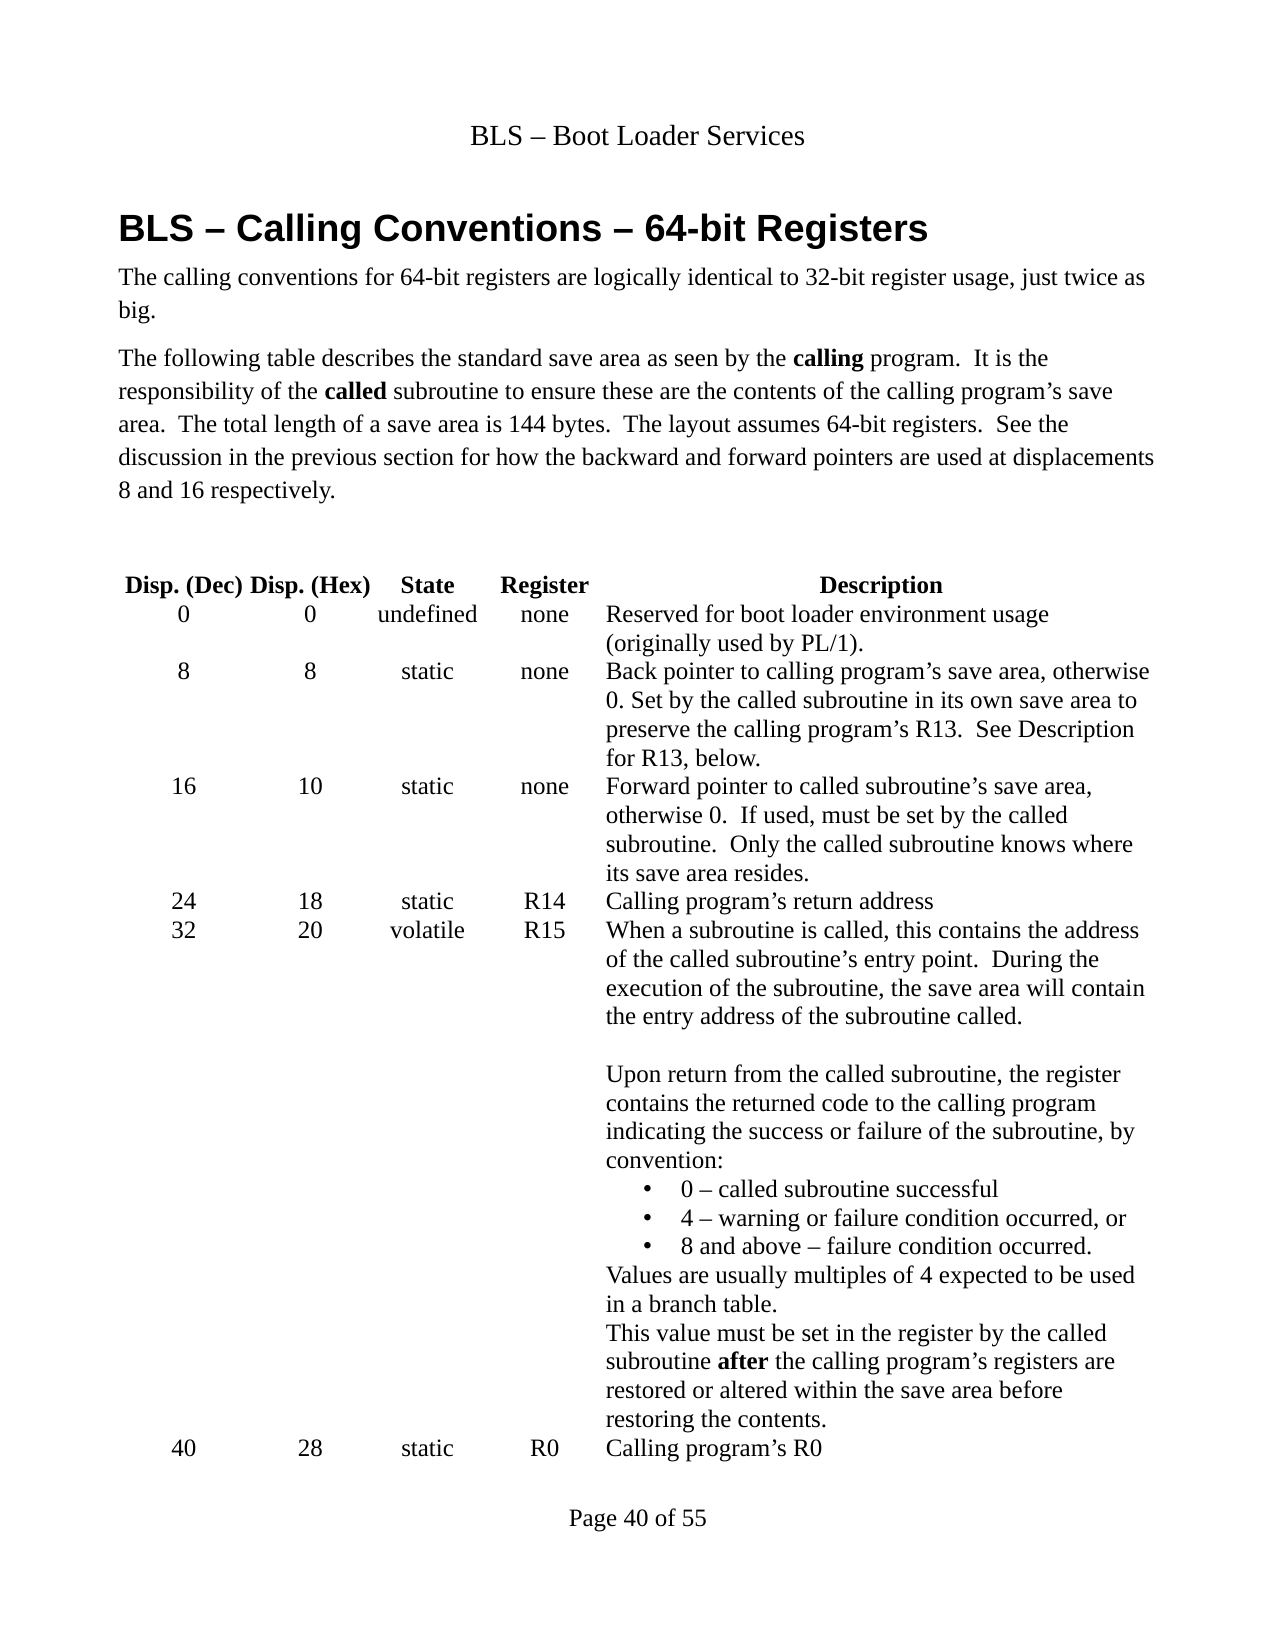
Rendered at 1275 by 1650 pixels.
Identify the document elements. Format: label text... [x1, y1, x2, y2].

table_cell R15 [484, 915, 606, 1433]
table_header Disp. (Hex) [249, 570, 371, 599]
table_cell none [484, 656, 606, 771]
table_cell 40 [118, 1433, 249, 1461]
table_cell 0 [249, 599, 371, 656]
table_cell 16 [118, 771, 249, 886]
table_header Disp. (Dec) [118, 570, 249, 599]
table_cell 32 [118, 915, 249, 1433]
table_cell Reserved for boot loader environment usage (originally used by PL/1). [606, 599, 1157, 656]
table_cell static [371, 656, 484, 771]
table_cell none [484, 771, 606, 886]
table_cell undefined [371, 599, 484, 656]
table_cell none [484, 599, 606, 656]
table_header State [371, 570, 484, 599]
table_cell 28 [249, 1433, 371, 1461]
table_cell R14 [484, 886, 606, 915]
table_header Description [606, 570, 1157, 599]
table_cell 8 [118, 656, 249, 771]
table_cell R0 [484, 1433, 606, 1461]
table_cell static [371, 1433, 484, 1461]
table_cell Back pointer to calling program’s save area, otherwise 0. Set by the called subroutine in its own save area to preserve the calling program’s R13. See Description for R13, below. [606, 656, 1157, 771]
table_cell When a subroutine is called, this contains the address of the called subroutine’s entry point. During the execution of the subroutine, the save area will contain the entry address of the subroutine called. Upon return from the called subroutine, the register contains the returned code to the calling program indicating the success or failure of the subroutine, by convention: 0 – called subroutine successful 4 – warning or failure condition occurred, or 8 and above – failure condition occurred. Values are usually multiples of 4 expected to be used in a branch table. This value must be set in the register by the called subroutine after the calling program’s registers are restored or altered within the save area before restoring the contents. [606, 915, 1157, 1433]
text The calling conventions for 64-bit registers are logically identical to 32-bit register usage, just twice as big. [118, 262, 1157, 324]
table_cell volatile [371, 915, 484, 1433]
table_cell 20 [249, 915, 371, 1433]
table_cell Calling program’s R0 [606, 1433, 1157, 1461]
table_cell 10 [249, 771, 371, 886]
text The following table describes the standard save area as seen by the calling program. It is the responsibility of the called subroutine to ensure these are the contents of the calling program’s save area. The total length of a save area is 144 bytes. The layout assumes 64-bit registers. See the discussion in the previous section for how the backward and forward pointers are used at displacements 8 and 16 respectively. [118, 343, 1157, 504]
table_cell Calling program’s return address [606, 886, 1157, 915]
table_cell 24 [118, 886, 249, 915]
subtitle BLS – Calling Conventions – 64-bit Registers [118, 206, 1157, 250]
table_cell static [371, 771, 484, 886]
table_cell 18 [249, 886, 371, 915]
table_cell 8 [249, 656, 371, 771]
table_cell 0 [118, 599, 249, 656]
table_cell static [371, 886, 484, 915]
table_cell Forward pointer to called subroutine’s save area, otherwise 0. If used, must be set by the called subroutine. Only the called subroutine knows where its save area resides. [606, 771, 1157, 886]
table_header Register [484, 570, 606, 599]
